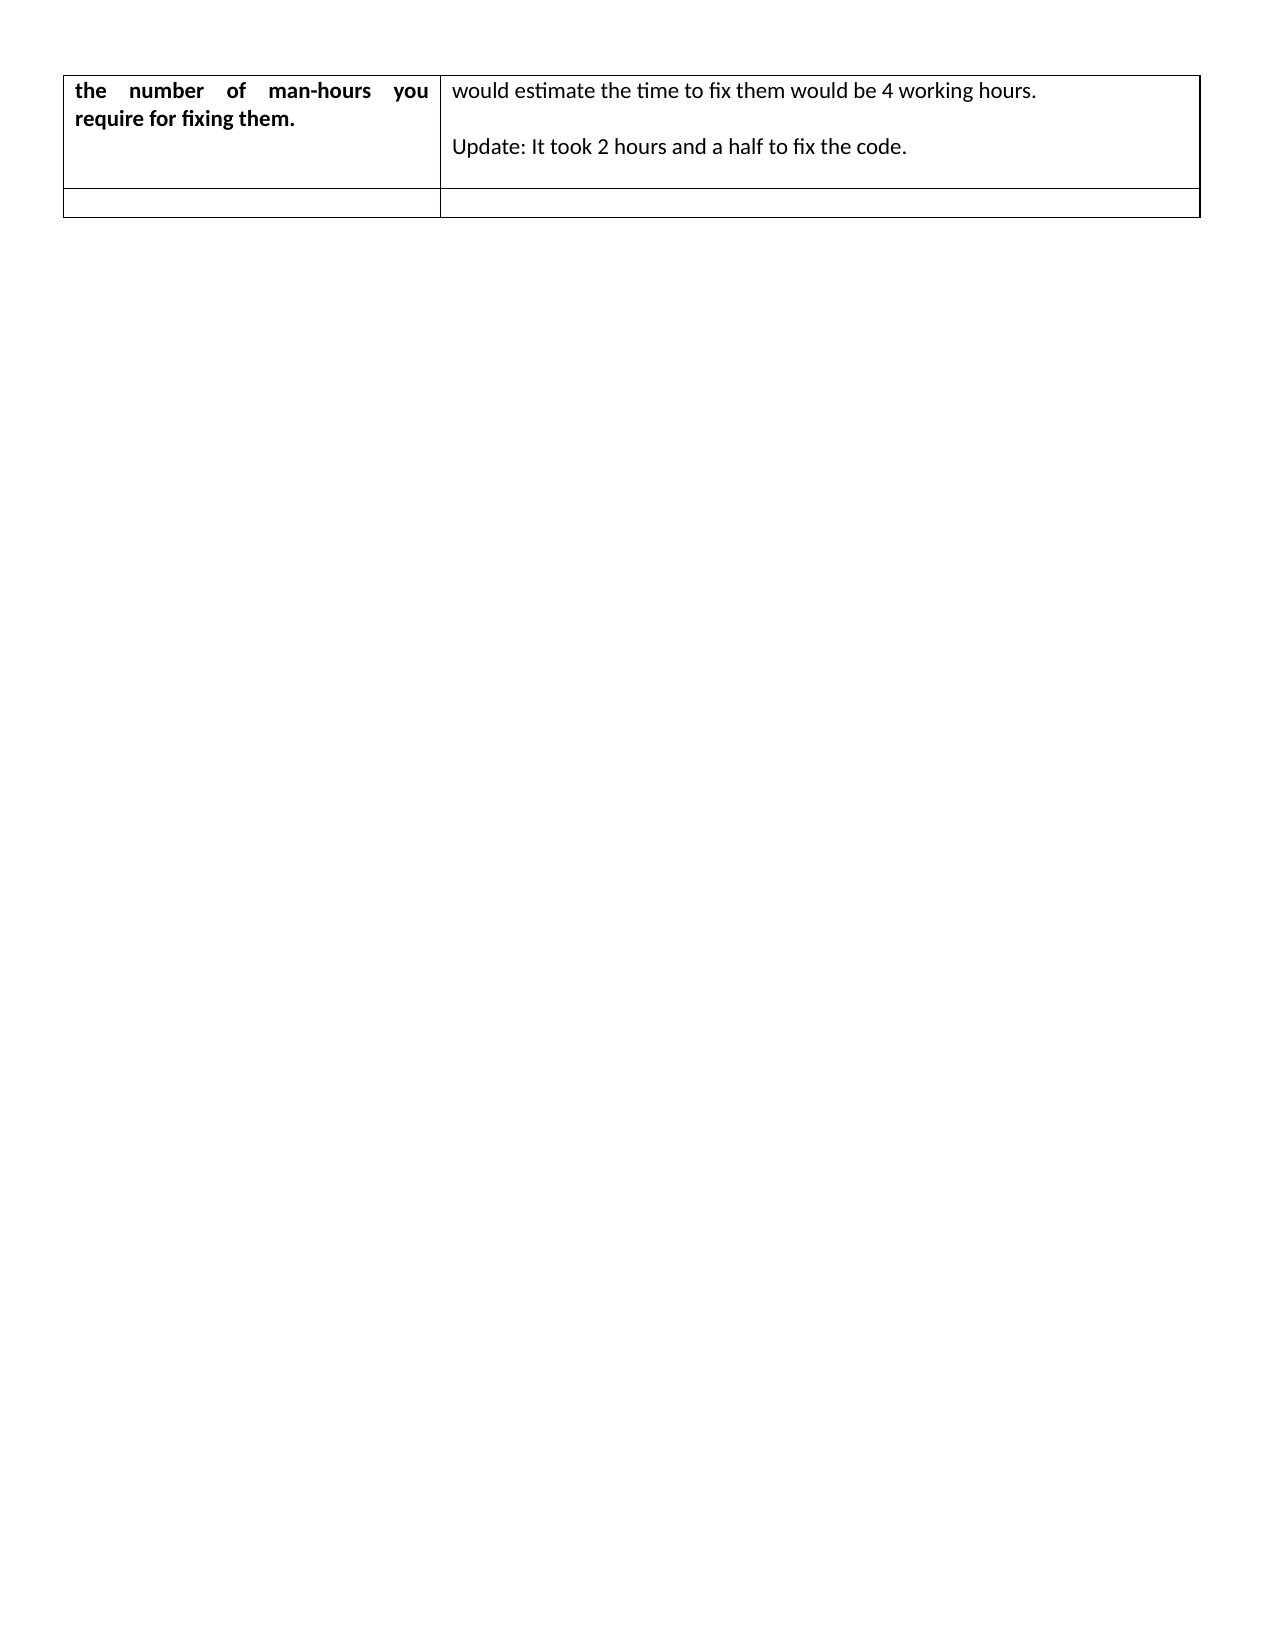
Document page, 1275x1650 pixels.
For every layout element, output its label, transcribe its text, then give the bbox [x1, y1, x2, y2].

table_cell the number of man-hours you require for fixing them. [64, 76, 440, 188]
table_cell [441, 189, 1199, 217]
table_cell would estimate the time to fix them would be 4 working hours. Update: It took 2 hours and a half to fix the code. [441, 76, 1199, 188]
table_cell [64, 189, 440, 217]
